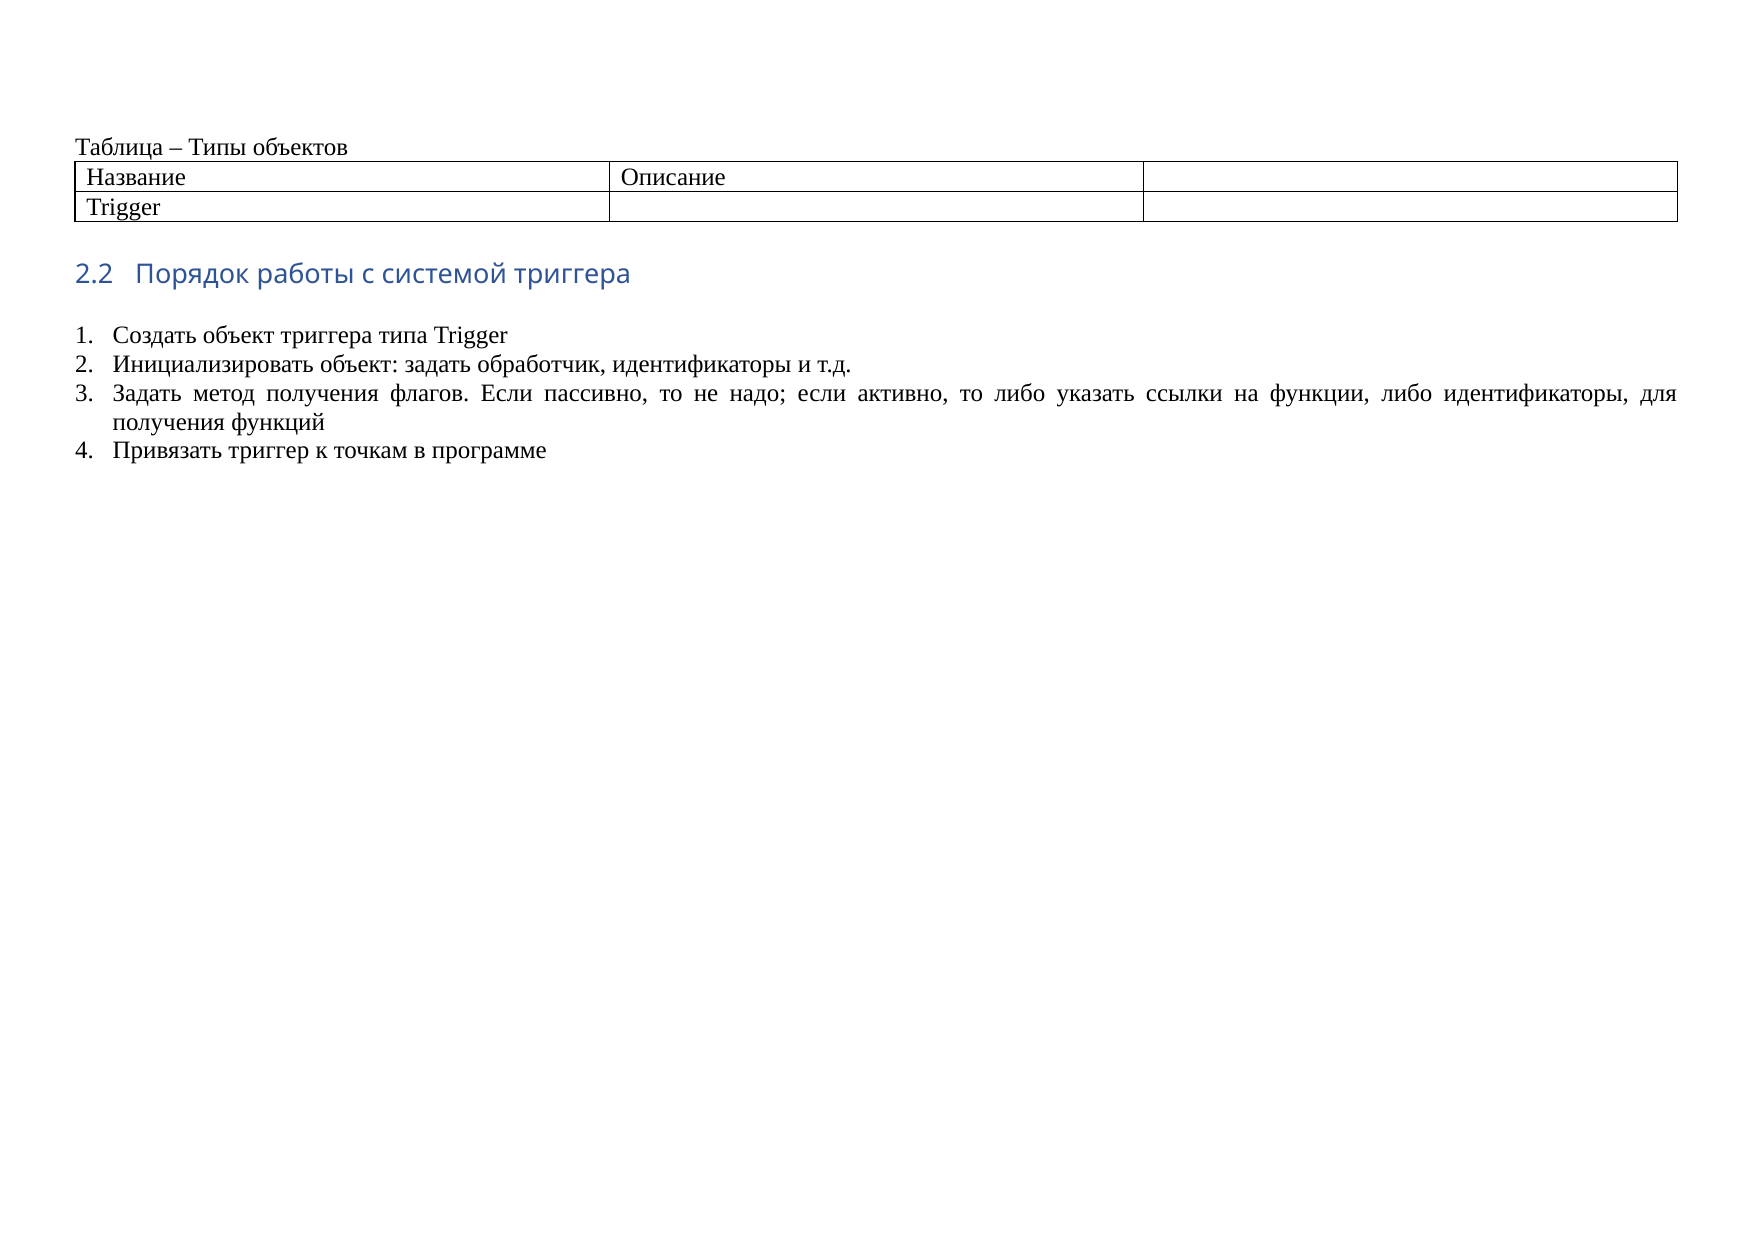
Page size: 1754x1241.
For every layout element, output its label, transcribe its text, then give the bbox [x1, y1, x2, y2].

table_header Название [76, 162, 609, 191]
list Создать объект триггера типа Trigger [75, 320, 1679, 349]
list Инициализировать объект: задать обработчик, идентификаторы и т.д. [75, 349, 1679, 378]
text Таблица – Типы объектов [75, 132, 1679, 161]
table_cell Trigger [76, 192, 609, 221]
table_header [1144, 162, 1677, 191]
table_cell [610, 192, 1143, 221]
table_cell [1144, 192, 1677, 221]
list Привязать триггер к точкам в программе [75, 435, 1679, 464]
table_header Описание [610, 162, 1143, 191]
subtitle Порядок работы с системой триггера [75, 255, 1679, 292]
list Задать метод получения флагов. Если пассивно, то не надо; если активно, то либо указать ссылки на функции, либо идентификаторы, для получения функций [75, 378, 1679, 435]
